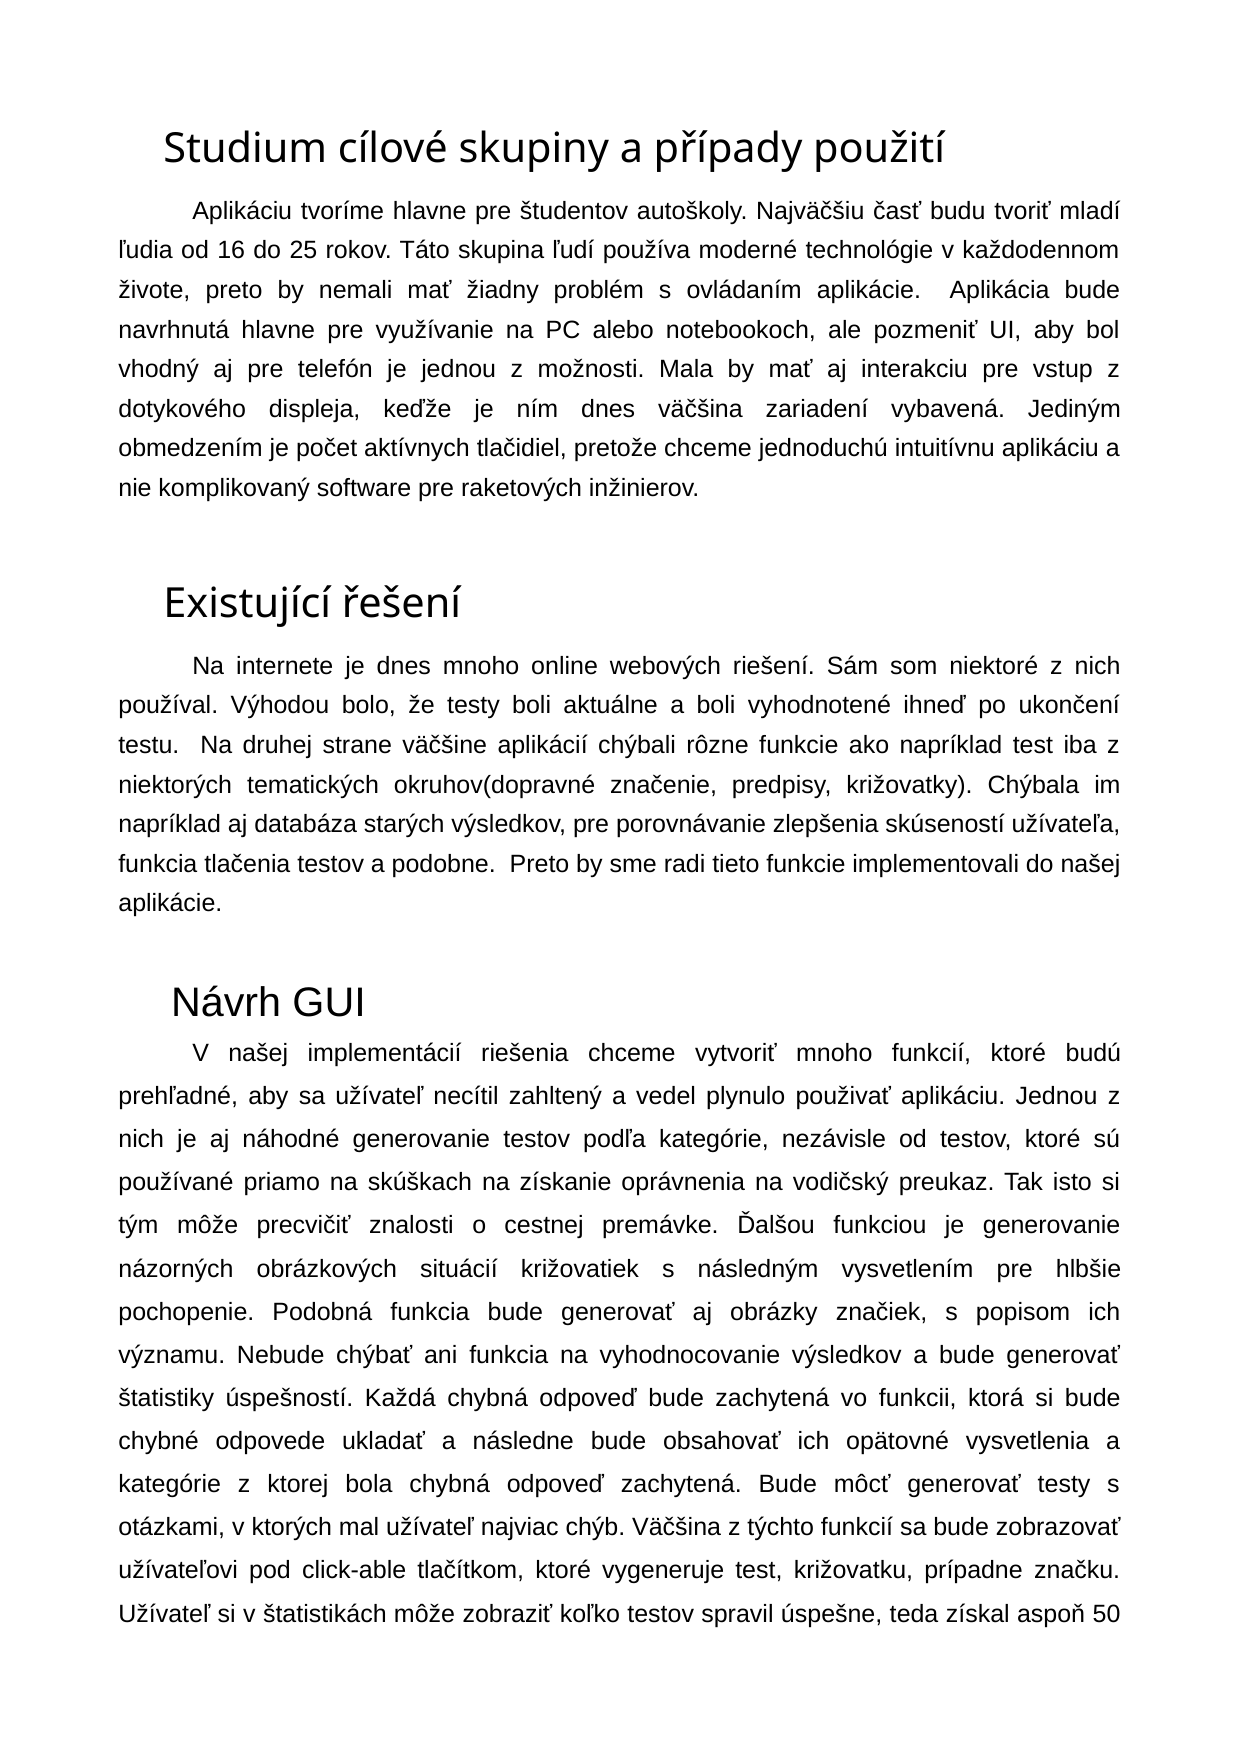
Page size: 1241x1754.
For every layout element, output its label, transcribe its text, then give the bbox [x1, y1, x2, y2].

text V našej implementácií riešenia chceme vytvoriť mnoho funkcií, ktoré budú prehľadné, aby sa užívateľ necítil zahltený a vedel plynulo použivať aplikáciu. Jednou z nich je aj náhodné generovanie testov podľa kategórie, nezávisle od testov, ktoré sú používané priamo na skúškach na získanie oprávnenia na vodičský preukaz. Tak isto si tým môže precvičiť znalosti o cestnej premávke. Ďalšou funkciou je generovanie názorných obrázkových situácií križovatiek s následným vysvetlením pre hlbšie pochopenie. Podobná funkcia bude generovať aj obrázky značiek, s popisom ich významu. Nebude chýbať ani funkcia na vyhodnocovanie výsledkov a bude generovať štatistiky úspešností. Každá chybná odpoveď bude zachytená vo funkcii, ktorá si bude chybné odpovede ukladať a následne bude obsahovať ich opätovné vysvetlenia a kategórie z ktorej bola chybná odpoveď zachytená. Bude môcť generovať testy s otázkami, v ktorých mal užívateľ najviac chýb. Väčšina z týchto funkcií sa bude zobrazovať užívateľovi pod click-able tlačítkom, ktoré vygeneruje test, križovatku, prípadne značku. Užívateľ si v štatistikách môže zobraziť koľko testov spravil úspešne, teda získal aspoň 50 [118, 1038, 1122, 1627]
text Aplikáciu tvoríme hlavne pre študentov autoškoly. Najväčšiu časť budu tvoriť mladí ľudia od 16 do 25 rokov. Táto skupina ľudí používa moderné technológie v každodennom živote, preto by nemali mať žiadny problém s ovládaním aplikácie. Aplikácia bude navrhnutá hlavne pre využívanie na PC alebo notebookoch, ale pozmeniť UI, aby bol vhodný aj pre telefón je jednou z možnosti. Mala by mať aj interakciu pre vstup z dotykového displeja, keďže je ním dnes väčšina zariadení vybavená. Jediným obmedzením je počet aktívnych tlačidiel, pretože chceme jednoduchú intuitívnu aplikáciu a nie komplikovaný software pre raketových inžinierov. [118, 196, 1122, 502]
subtitle Studium cílové skupiny a případy použití [118, 118, 1122, 174]
subtitle Existující řešení [118, 573, 1122, 629]
subtitle Návrh GUI [118, 978, 1122, 1025]
text Na internete je dnes mnoho online webových riešení. Sám som niektoré z nich používal. Výhodou bolo, že testy boli aktuálne a boli vyhodnotené ihneď po ukončení testu. Na druhej strane väčšine aplikácií chýbali rôzne funkcie ako napríklad test iba z niektorých tematických okruhov(dopravné značenie, predpisy, križovatky). Chýbala im napríklad aj databáza starých výsledkov, pre porovnávanie zlepšenia skúseností užívateľa, funkcia tlačenia testov a podobne. Preto by sme radi tieto funkcie implementovali do našej aplikácie. [118, 651, 1122, 917]
